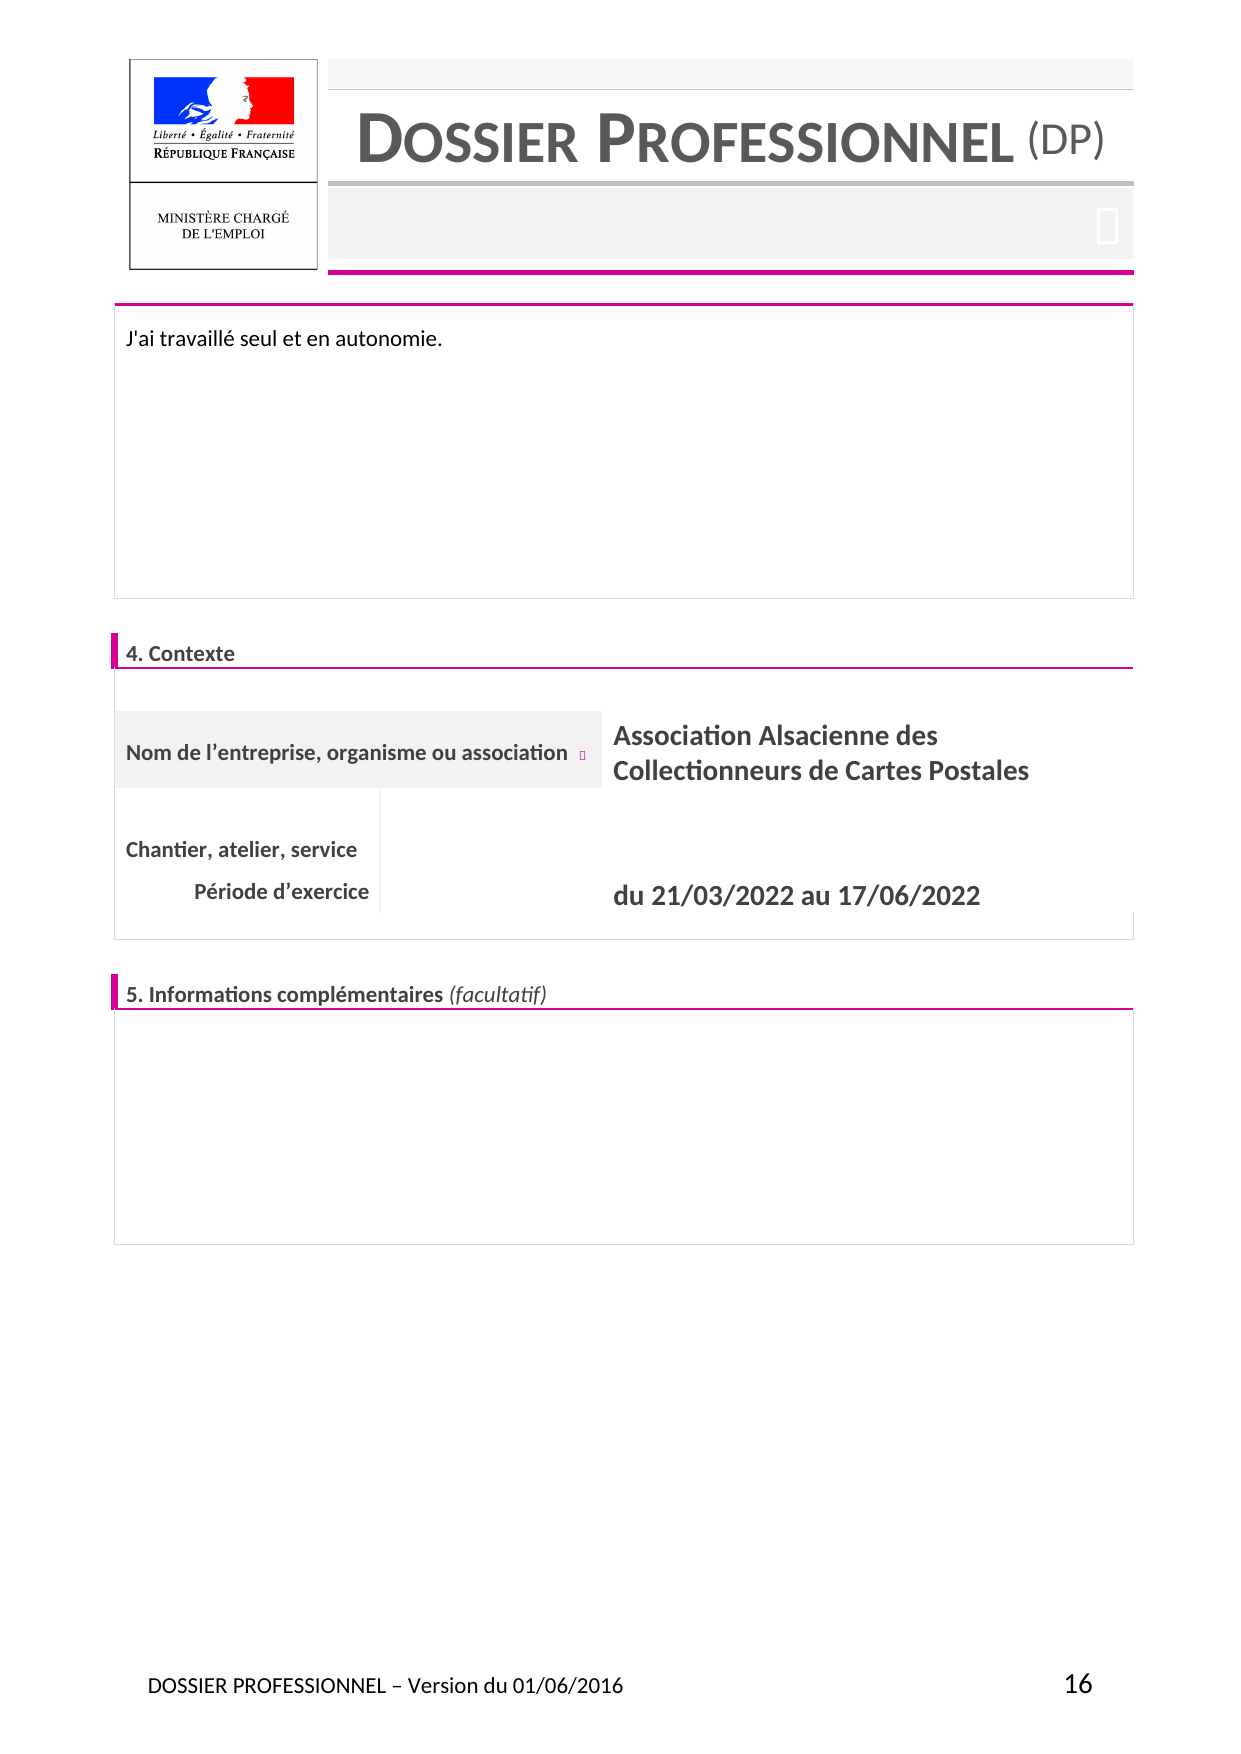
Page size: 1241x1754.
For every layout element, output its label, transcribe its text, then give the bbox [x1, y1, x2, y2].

table_cell [381, 871, 425, 912]
table_cell Nom de l’entreprise, organisme ou association  [115, 711, 602, 788]
table_cell [115, 1010, 1133, 1244]
table_cell [425, 829, 602, 871]
picture [129, 59, 318, 270]
table_cell [115, 940, 1133, 974]
table_cell [115, 788, 379, 829]
table_cell [602, 669, 1133, 711]
table_cell [381, 788, 425, 829]
table_cell [602, 788, 1133, 829]
table_cell [115, 669, 602, 711]
table_cell du 21/03/2022 au 17/06/2022 [602, 871, 1133, 912]
table_cell J'ai travaillé seul et en autonomie. [115, 306, 1133, 598]
table_cell [602, 829, 1133, 871]
table_cell 4. Contexte [118, 633, 1133, 667]
table_cell Association Alsacienne des Collectionneurs de Cartes Postales [602, 711, 1133, 788]
table_cell [381, 829, 425, 871]
table_cell Période d’exercice [115, 871, 379, 912]
table_cell Chantier, atelier, service [115, 829, 379, 871]
table_cell [115, 599, 1133, 633]
table_cell [115, 913, 1133, 939]
table_cell [425, 788, 602, 829]
table_cell [425, 871, 602, 912]
table_cell 5. Informations complémentaires (facultatif) [118, 974, 1133, 1008]
